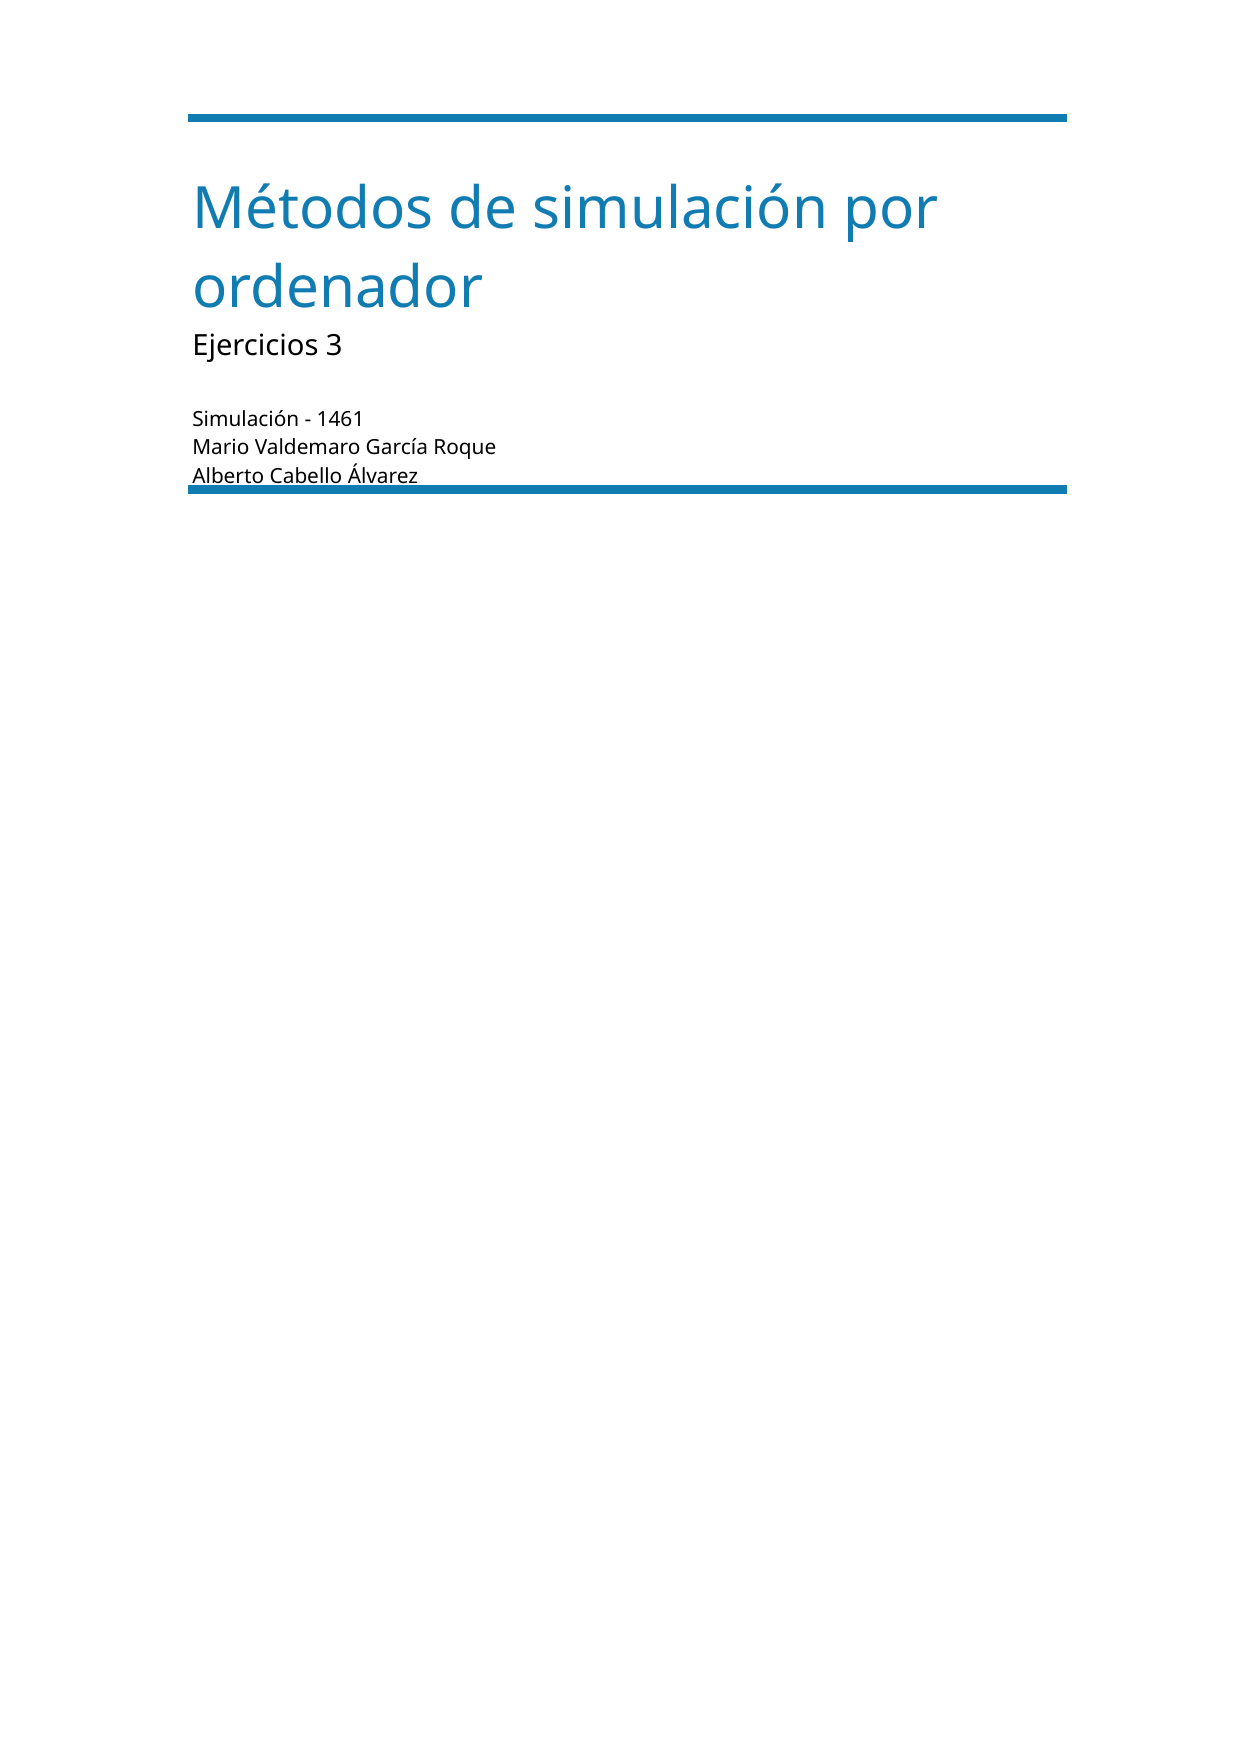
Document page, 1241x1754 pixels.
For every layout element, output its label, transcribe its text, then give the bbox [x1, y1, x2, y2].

title Métodos de simulación por ordenador [192, 166, 1064, 325]
text Simulación - 1461 [192, 404, 1064, 432]
text Alberto Cabello Álvarez [192, 461, 1064, 485]
text Ejercicios 3 [192, 325, 1064, 364]
text Mario Valdemaro García Roque [192, 432, 1064, 461]
